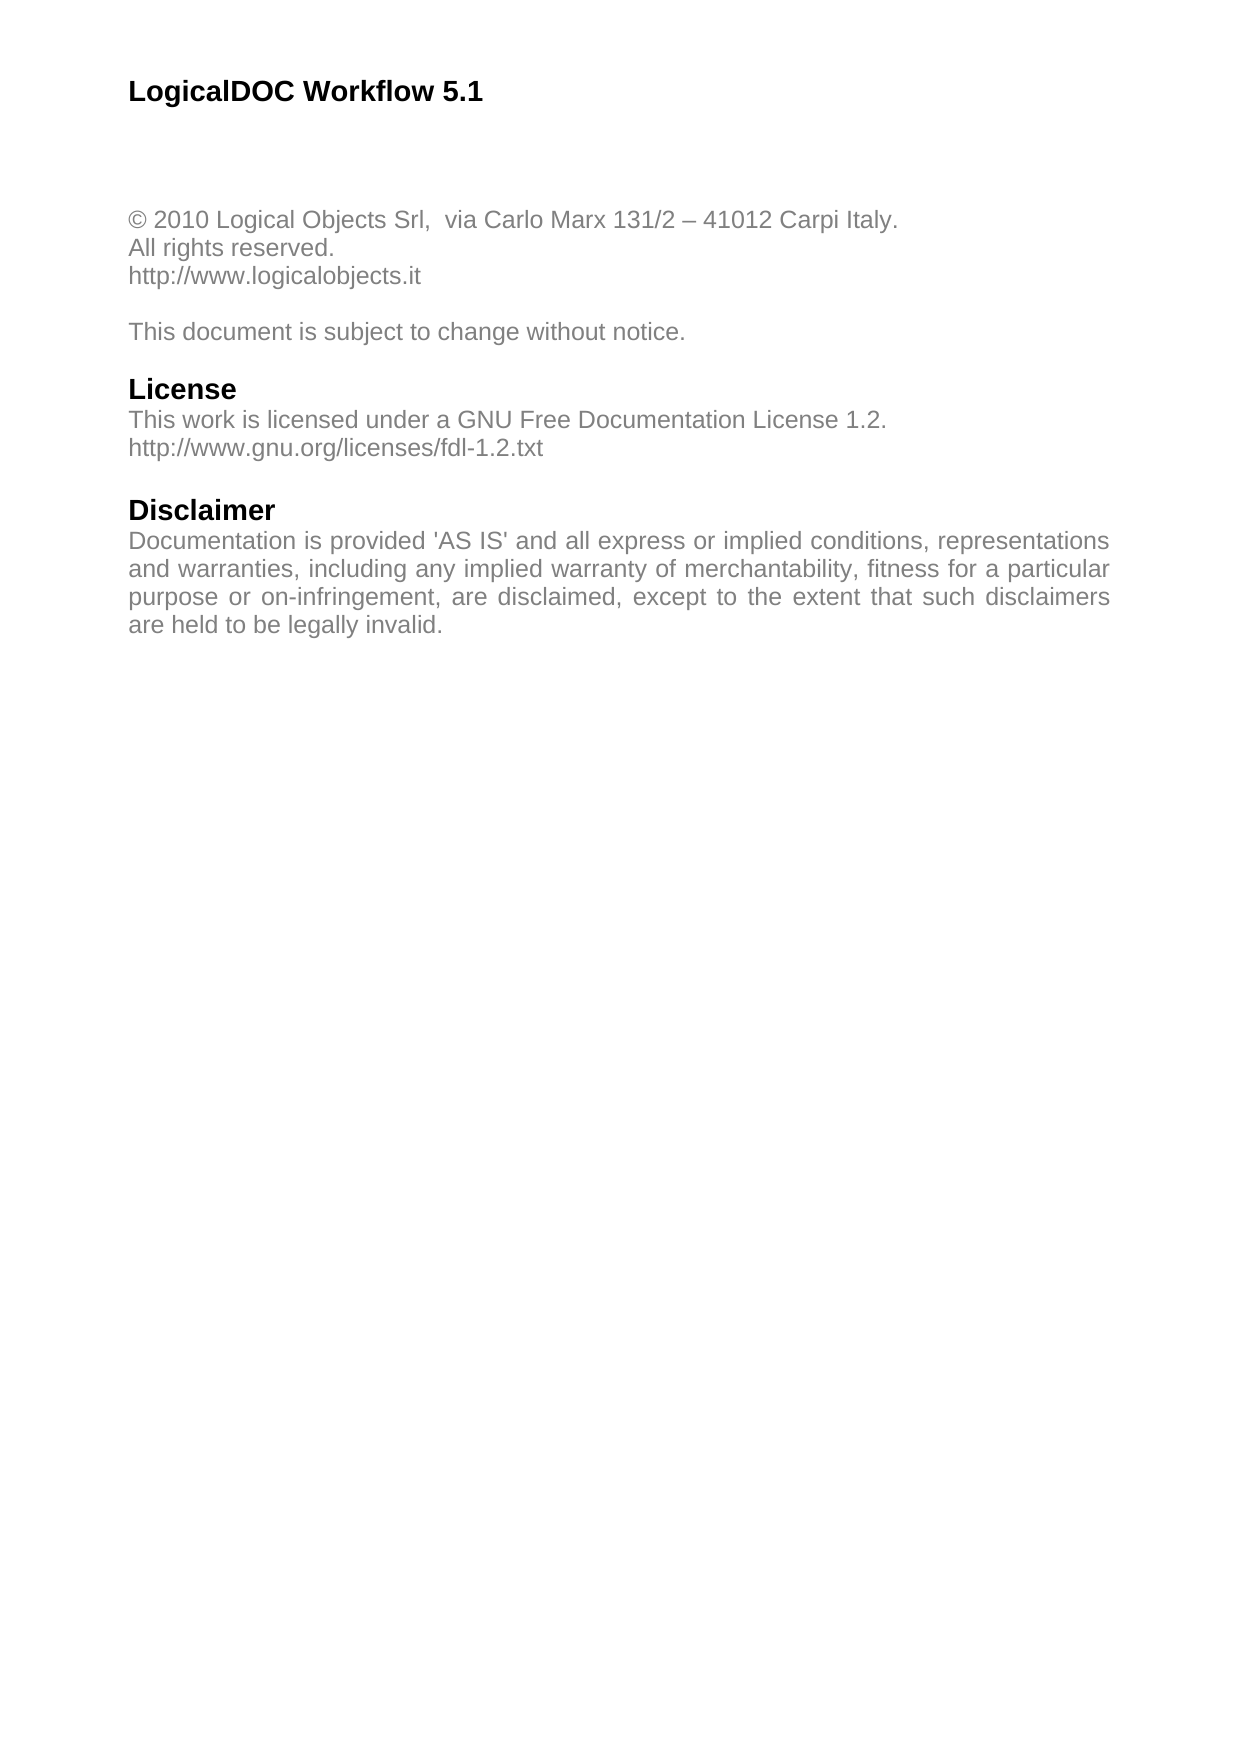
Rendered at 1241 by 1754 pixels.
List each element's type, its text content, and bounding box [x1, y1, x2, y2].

text This work is licensed under a GNU Free Documentation License 1.2. [128, 406, 1112, 434]
text http://www.logicalobjects.it [128, 262, 1112, 289]
text Documentation is provided 'AS IS' and all express or implied conditions, representations and warranties, including any implied warranty of merchantability, fitness for a particular purpose or on-infringement, are disclaimed, except to the extent that such disclaimers are held to be legally invalid. [128, 527, 1112, 639]
text License [128, 373, 1112, 406]
text http://www.gnu.org/licenses/fdl-1.2.txt [128, 434, 1112, 462]
text This document is subject to change without notice. [128, 317, 1112, 345]
text All rights reserved. [128, 234, 1112, 262]
text Disclaimer [128, 494, 1112, 527]
text © 2010 Logical Objects Srl, via Carlo Marx 131/2 – 41012 Carpi Italy. [128, 206, 1112, 234]
